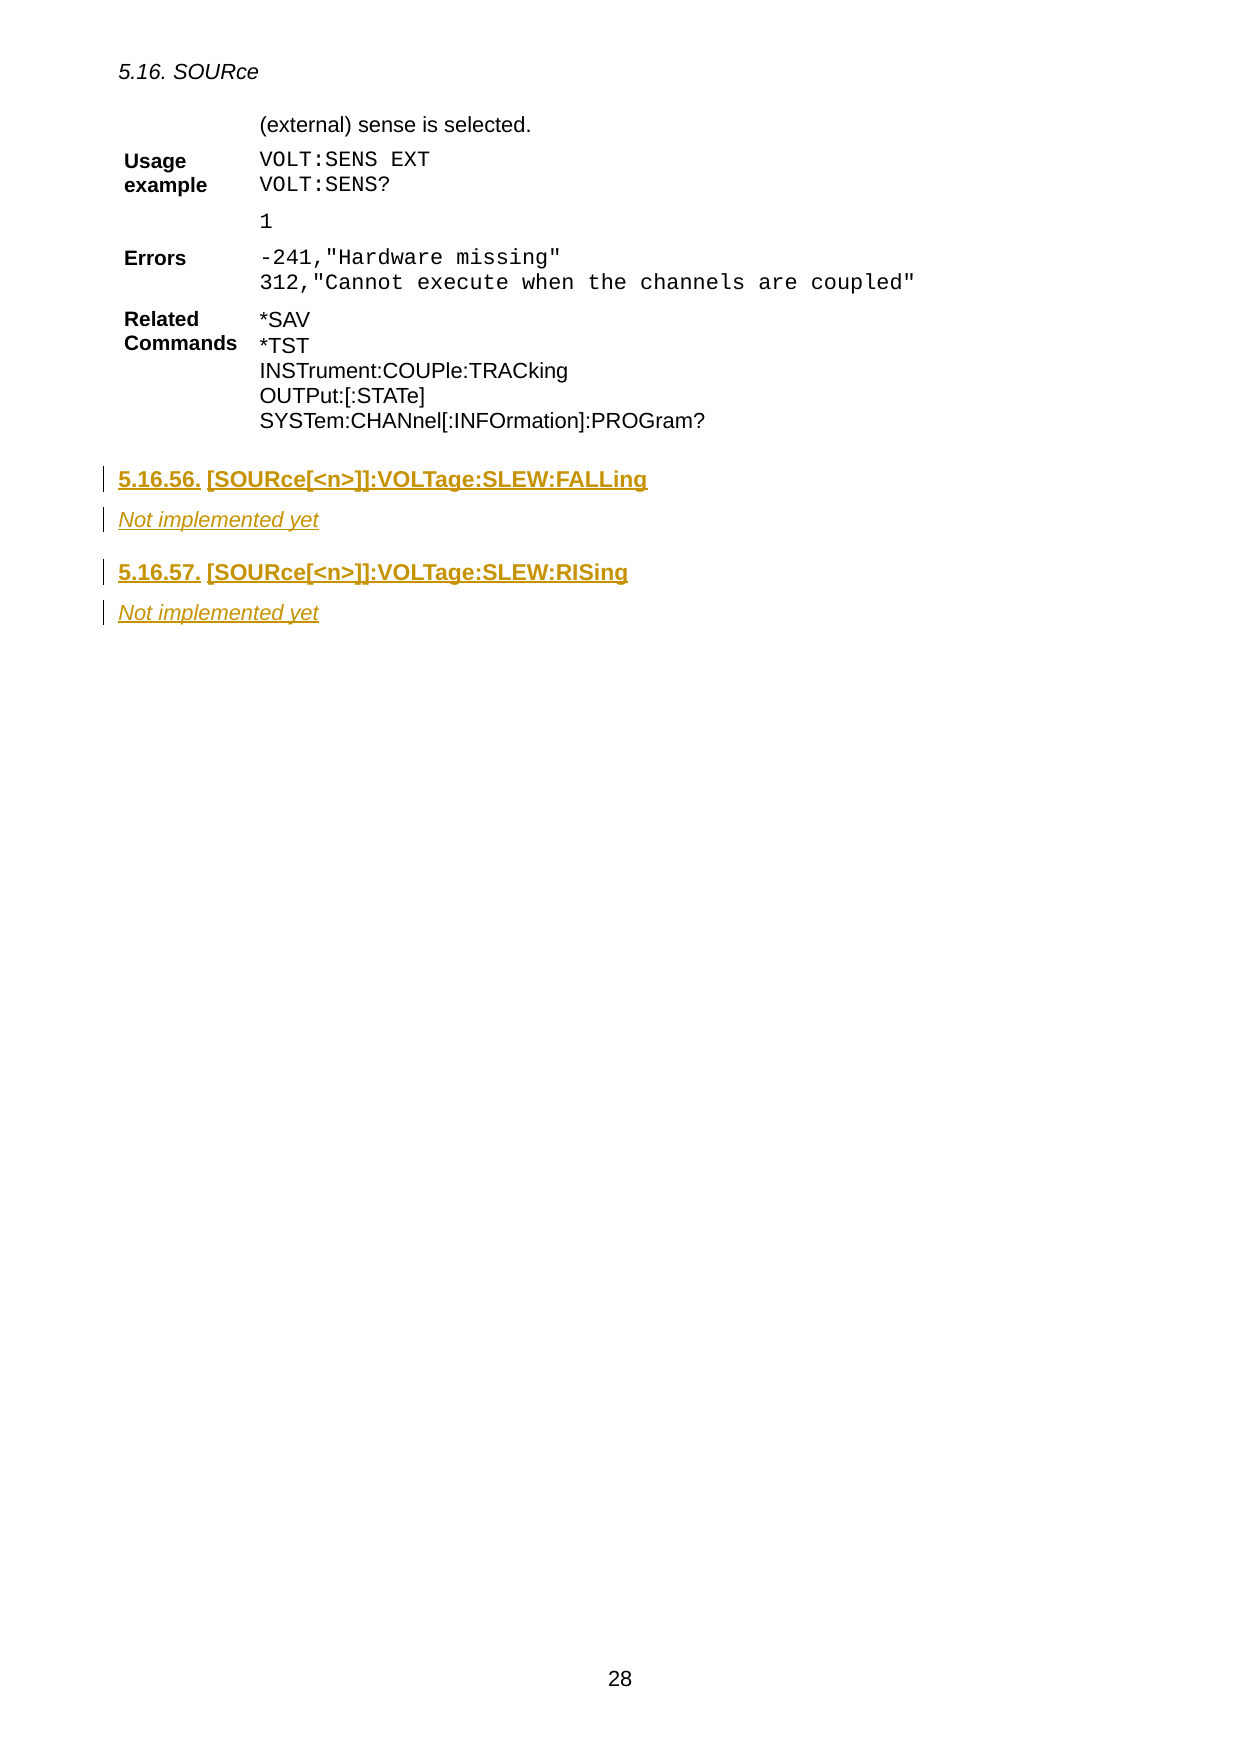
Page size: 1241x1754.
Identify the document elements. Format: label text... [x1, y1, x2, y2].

table_cell [118, 106, 253, 143]
table_cell -241,"Hardware missing" 312,"Cannot execute when the channels are coupled" [254, 241, 1122, 302]
subtitle [SOURce[<n>]]:VOLTage:SLEW:FALLing [118, 466, 1122, 492]
table_cell *SAV *TST INSTrument:COUPle:TRACking OUTPut:[:STATe] SYSTem:CHANnel[:INFOrmation]:PROGram? [254, 302, 1122, 439]
table_cell VOLT:SENS EXT VOLT:SENS? 1 [254, 143, 1122, 241]
subtitle [SOURce[<n>]]:VOLTage:SLEW:RISing [118, 558, 1122, 585]
text Not implemented yet [118, 600, 1122, 625]
table_cell Errors [118, 241, 253, 302]
table_cell (external) sense is selected. [254, 106, 1122, 143]
table_cell Usage example [118, 143, 253, 241]
table_cell Related Commands [118, 302, 253, 439]
text Not implemented yet [118, 507, 1122, 532]
